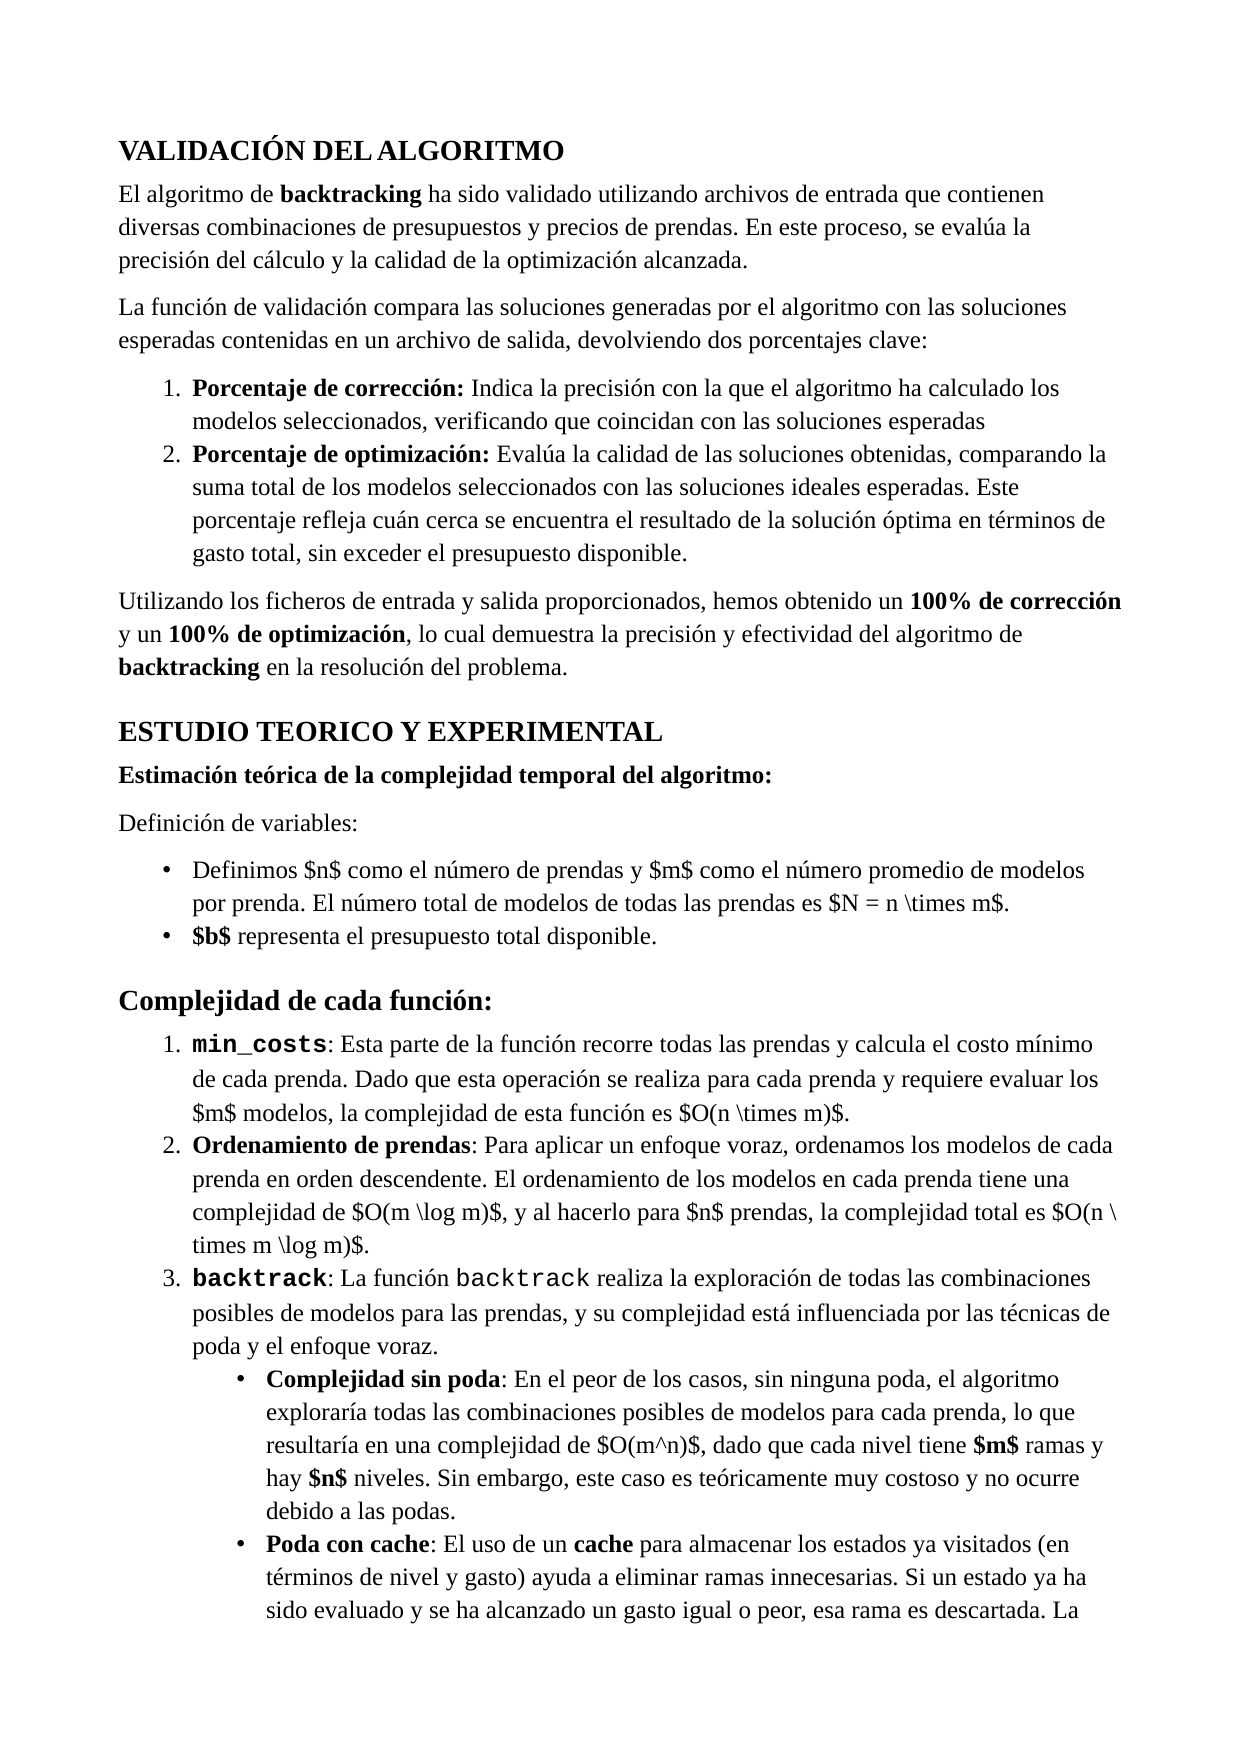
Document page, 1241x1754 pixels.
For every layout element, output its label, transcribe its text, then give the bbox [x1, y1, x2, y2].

list Complejidad sin poda: En el peor de los casos, sin ninguna poda, el algoritmo exploraría todas las combinaciones posibles de modelos para cada prenda, lo que resultaría en una complejidad de $O(m^n)$, dado que cada nivel tiene $m$ ramas y hay $n$ niveles. Sin embargo, este caso es teóricamente muy costoso y no ocurre debido a las podas. [236, 1364, 1122, 1525]
list Ordenamiento de prendas: Para aplicar un enfoque voraz, ordenamos los modelos de cada prenda en orden descendente. El ordenamiento de los modelos en cada prenda tiene una complejidad de $O(m \log m)$, y al hacerlo para $n$ prendas, la complejidad total es $O(n \times m \log m)$. [162, 1131, 1122, 1258]
text La función de validación compara las soluciones generadas por el algoritmo con las soluciones esperadas contenidas en un archivo de salida, devolviendo dos porcentajes clave: [118, 292, 1122, 354]
subtitle ESTUDIO TEORICO Y EXPERIMENTAL [118, 714, 1122, 747]
text Definición de variables: [118, 808, 1122, 836]
text Estimación teórica de la complejidad temporal del algoritmo: [118, 760, 1122, 789]
list Definimos $n$ como el número de prendas y $m$ como el número promedio de modelos por prenda. El número total de modelos de todas las prendas es $N = n \times m$. [162, 855, 1122, 917]
subtitle VALIDACIÓN DEL ALGORITMO [118, 133, 1122, 166]
list Porcentaje de corrección: Indica la precisión con la que el algoritmo ha calculado los modelos seleccionados, verificando que coincidan con las soluciones esperadas [162, 373, 1122, 435]
list Porcentaje de optimización: Evalúa la calidad de las soluciones obtenidas, comparando la suma total de los modelos seleccionados con las soluciones ideales esperadas. Este porcentaje refleja cuán cerca se encuentra el resultado de la solución óptima en términos de gasto total, sin exceder el presupuesto disponible. [162, 439, 1122, 567]
subtitle Complejidad de cada función: [118, 983, 1122, 1017]
list $b$ representa el presupuesto total disponible. [162, 921, 1122, 950]
text Utilizando los ficheros de entrada y salida proporcionados, hemos obtenido un 100% de corrección y un 100% de optimización, lo cual demuestra la precisión y efectividad del algoritmo de backtracking en la resolución del problema. [118, 586, 1122, 681]
list min_costs: Esta parte de la función recorre todas las prendas y calcula el costo mínimo de cada prenda. Dado que esta operación se realiza para cada prenda y requiere evaluar los $m$ modelos, la complejidad de esta función es $O(n \times m)$. [162, 1029, 1122, 1126]
list backtrack: La función backtrack realiza la exploración de todas las combinaciones posibles de modelos para las prendas, y su complejidad está influenciada por las técnicas de poda y el enfoque voraz. [162, 1263, 1122, 1359]
list Poda con cache: El uso de un cache para almacenar los estados ya visitados (en términos de nivel y gasto) ayuda a eliminar ramas innecesarias. Si un estado ya ha sido evaluado y se ha alcanzado un gasto igual o peor, esa rama es descartada. La [236, 1529, 1122, 1624]
text El algoritmo de backtracking ha sido validado utilizando archivos de entrada que contienen diversas combinaciones de presupuestos y precios de prendas. En este proceso, se evalúa la precisión del cálculo y la calidad de la optimización alcanzada. [118, 179, 1122, 273]
